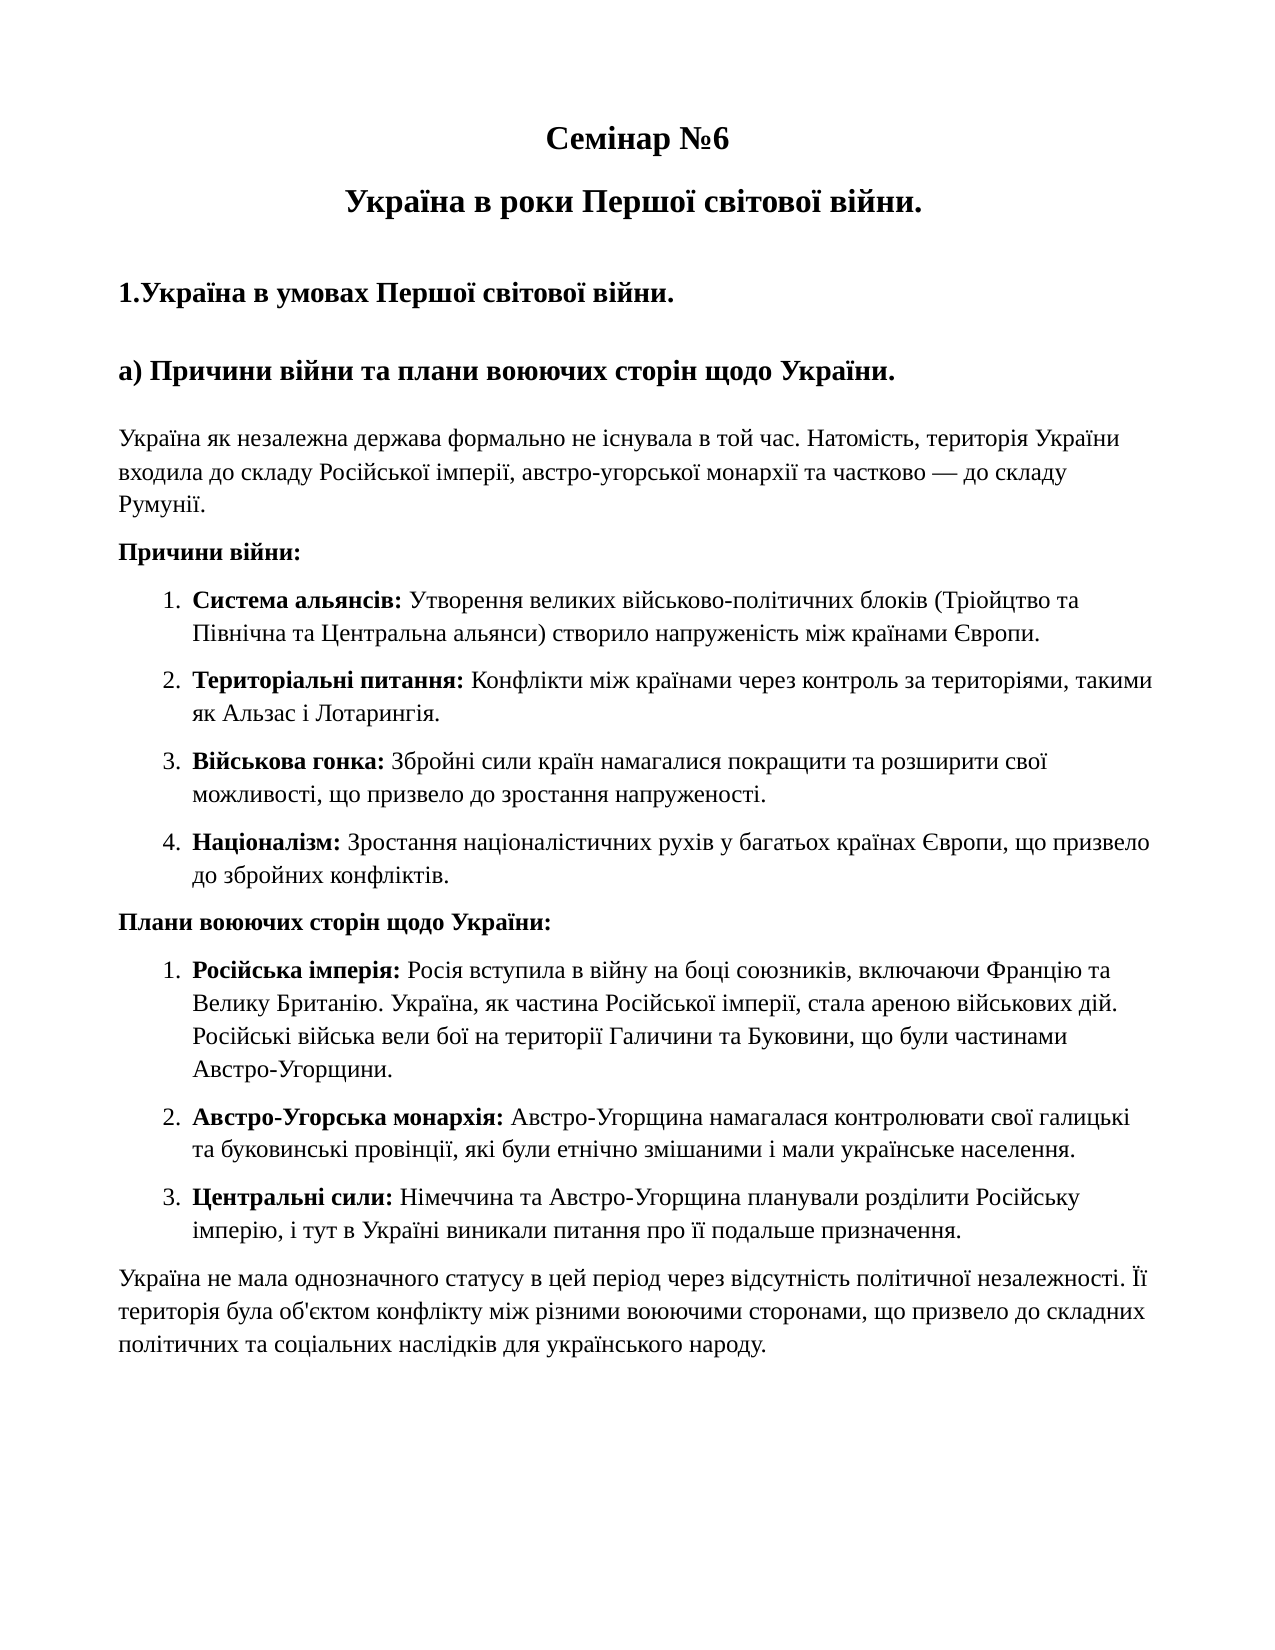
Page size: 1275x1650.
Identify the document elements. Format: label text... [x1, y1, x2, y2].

text Причини війни: [118, 537, 1157, 566]
list Система альянсів: Утворення великих військово-політичних блоків (Тріойцтво та Північна та Центральна альянси) створило напруженість між країнами Європи. [162, 585, 1157, 647]
subtitle Україна в роки Першої світової війни. [118, 181, 1157, 220]
list Російська імперія: Росія вступила в війну на боці союзників, включаючи Францію та Велику Британію. Україна, як частина Російської імперії, стала ареною військових дій. Російські війська вели бої на території Галичини та Буковини, що були частинами Австро-Угорщини. [162, 955, 1157, 1083]
list Австро-Угорська монархія: Австро-Угорщина намагалася контролювати свої галицькі та буковинські провінції, які були етнічно змішаними і мали українське населення. [162, 1102, 1157, 1163]
text Україна не мала однозначного статусу в цей період через відсутність політичної незалежності. Її територія була об'єктом конфлікту між різними воюючими сторонами, що призвело до складних політичних та соціальних наслідків для українського народу. [118, 1263, 1157, 1358]
list Націоналізм: Зростання націоналістичних рухів у багатьох країнах Європи, що призвело до збройних конфліктів. [162, 827, 1157, 888]
list Територіальні питання: Конфлікти між країнами через контроль за територіями, такими як Альзас і Лотарингія. [162, 665, 1157, 727]
list Центральні сили: Німеччина та Австро-Угорщина планували розділити Російську імперію, і тут в Україні виникали питання про її подальше призначення. [162, 1182, 1157, 1244]
text 1.Україна в умовах Першої світової війни. а) Причини війни та плани воюючих сторін щодо України. Україна як незалежна держава формально не існувала в той час. Натомість, територія України входила до складу Російської імперії, австро-угорської монархії та частково — до складу Румунії. [118, 232, 1157, 518]
list Військова гонка: Збройні сили країн намагалися покращити та розширити свої можливості, що призвело до зростання напруженості. [162, 746, 1157, 808]
text Семінар №6 [118, 118, 1157, 156]
text Плани воюючих сторін щодо України: [118, 907, 1157, 936]
